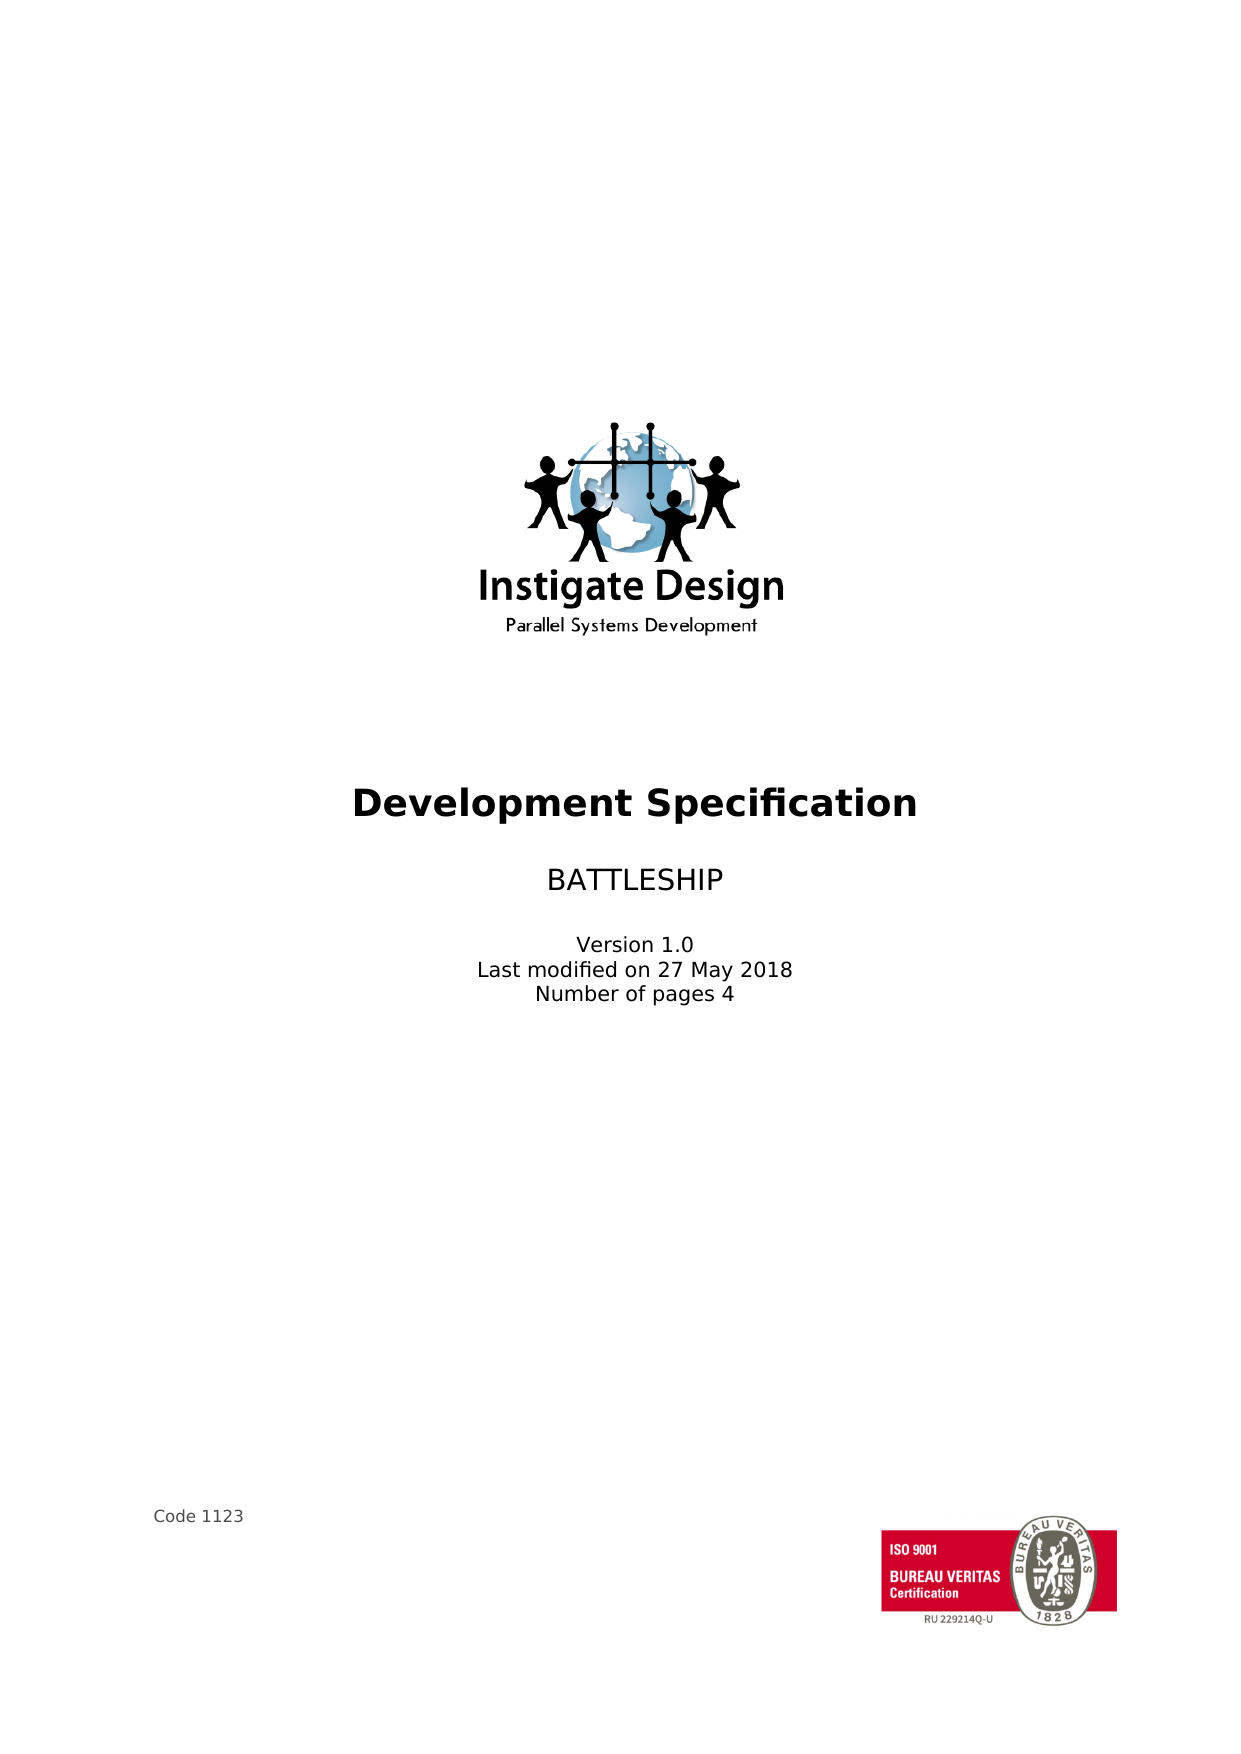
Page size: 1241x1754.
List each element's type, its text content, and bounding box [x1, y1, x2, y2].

subtitle BATTLESHIP [148, 863, 1122, 897]
picture [465, 361, 805, 701]
text Last modified on 27 May 2018 [148, 958, 1122, 982]
text Version 1.0 [148, 933, 1122, 958]
subtitle Development Specification [148, 782, 1122, 825]
text Number of pages 4 [148, 982, 1122, 1006]
picture [881, 1507, 1117, 1631]
